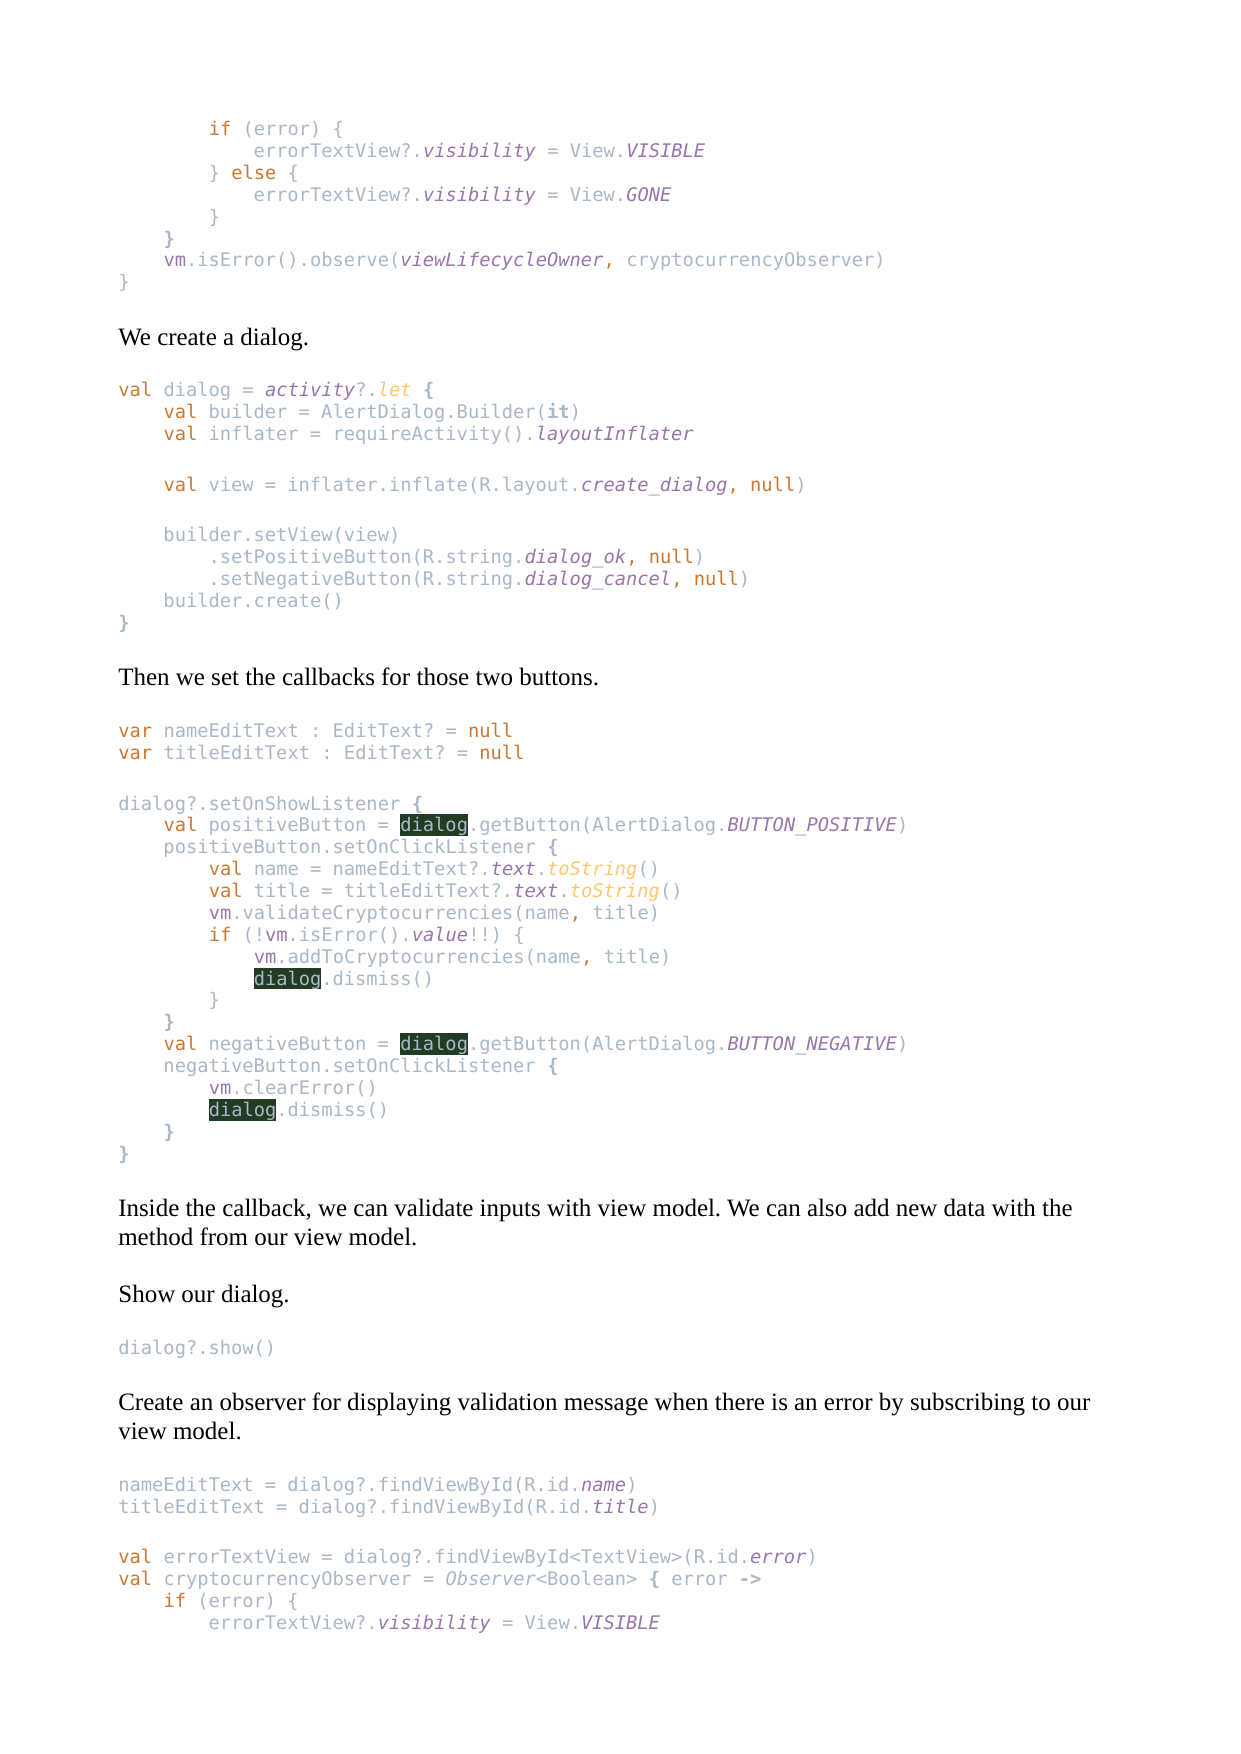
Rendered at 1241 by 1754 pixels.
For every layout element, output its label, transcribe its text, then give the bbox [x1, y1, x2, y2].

text Then we set the callbacks for those two buttons. [118, 662, 1122, 691]
text if (error) { errorTextView?.visibility = View.VISIBLE } else { errorTextView?.visibility = View.GONE } } vm.isError().observe(viewLifecycleOwner, cryptocurrencyObserver) } [118, 118, 1122, 293]
text Create an observer for displaying validation message when there is an error by subscribing to our view model. [118, 1387, 1122, 1445]
text val dialog = activity?.let { val builder = AlertDialog.Builder(it) val inflater = requireActivity().layoutInflater val view = inflater.inflate(R.layout.create_dialog, null) builder.setView(view) .setPositiveButton(R.string.dialog_ok, null) .setNegativeButton(R.string.dialog_cancel, null) builder.create() } [118, 379, 1122, 634]
text dialog?.show() [118, 1337, 1122, 1359]
text We create a dialog. [118, 322, 1122, 351]
text nameEditText = dialog?.findViewById(R.id.name) titleEditText = dialog?.findViewById(R.id.title) val errorTextView = dialog?.findViewById<TextView>(R.id.error) val cryptocurrencyObserver = Observer<Boolean> { error -> if (error) { errorTextView?.visibility = View.VISIBLE [118, 1474, 1122, 1634]
text Inside the callback, we can validate inputs with view model. We can also add new data with the method from our view model. [118, 1193, 1122, 1251]
text var nameEditText : EditText? = null var titleEditText : EditText? = null dialog?.setOnShowListener { val positiveButton = dialog.getButton(AlertDialog.BUTTON_POSITIVE) positiveButton.setOnClickListener { val name = nameEditText?.text.toString() val title = titleEditText?.text.toString() vm.validateCryptocurrencies(name, title) if (!vm.isError().value!!) { vm.addToCryptocurrencies(name, title) dialog.dismiss() } } val negativeButton = dialog.getButton(AlertDialog.BUTTON_NEGATIVE) negativeButton.setOnClickListener { vm.clearError() dialog.dismiss() } } [118, 720, 1122, 1164]
text Show our dialog. [118, 1279, 1122, 1308]
